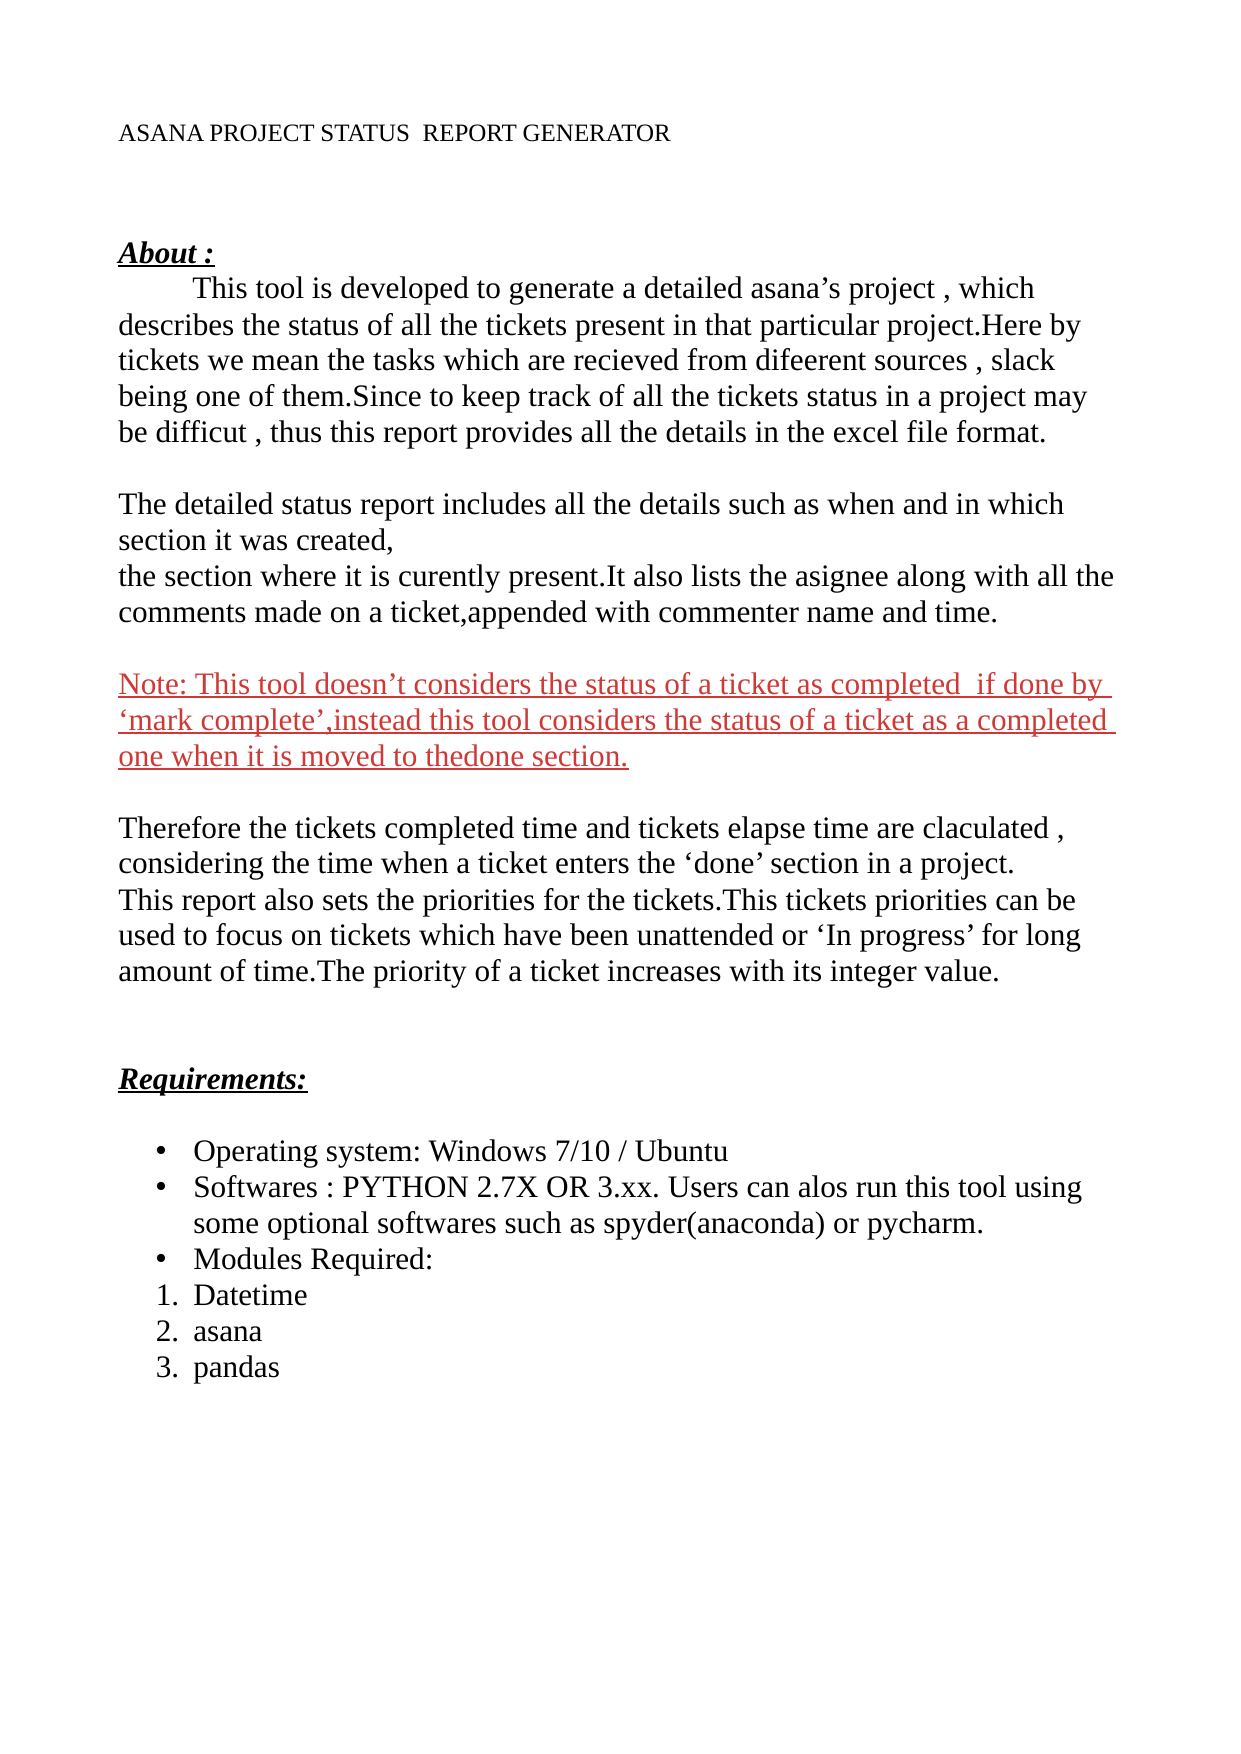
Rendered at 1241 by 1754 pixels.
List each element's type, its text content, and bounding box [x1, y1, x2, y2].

list asana [156, 1312, 1122, 1348]
text About : [118, 234, 1122, 270]
list Datetime [156, 1276, 1122, 1312]
text This tool is developed to generate a detailed asana’s project , which describes the status of all the tickets present in that particular project.Here by tickets we mean the tasks which are recieved from difeerent sources , slack being one of them.Since to keep track of all the tickets status in a project may be difficut , thus this report provides all the details in the excel file format. [118, 270, 1122, 449]
text This report also sets the priorities for the tickets.This tickets priorities can be used to focus on tickets which have been unattended or ‘In progress’ for long amount of time.The priority of a ticket increases with its integer value. [118, 881, 1122, 988]
list Modules Required: [156, 1240, 1122, 1276]
text Therefore the tickets completed time and tickets elapse time are claculated , considering the time when a ticket enters the ‘done’ section in a project. [118, 809, 1122, 881]
text Requirements: [118, 1060, 1122, 1096]
list Softwares : PYTHON 2.7X OR 3.xx. Users can alos run this tool using some optional softwares such as spyder(anaconda) or pycharm. [156, 1168, 1122, 1240]
text Note: This tool doesn’t considers the status of a ticket as completed if done by ‘mark complete’,instead this tool considers the status of a ticket as a completed one when it is moved to thedone section. [118, 665, 1122, 773]
text The detailed status report includes all the details such as when and in which section it was created, [118, 485, 1122, 557]
text the section where it is curently present.It also lists the asignee along with all the comments made on a ticket,appended with commenter name and time. [118, 557, 1122, 629]
list Operating system: Windows 7/10 / Ubuntu [156, 1132, 1122, 1168]
list pandas [156, 1348, 1122, 1384]
